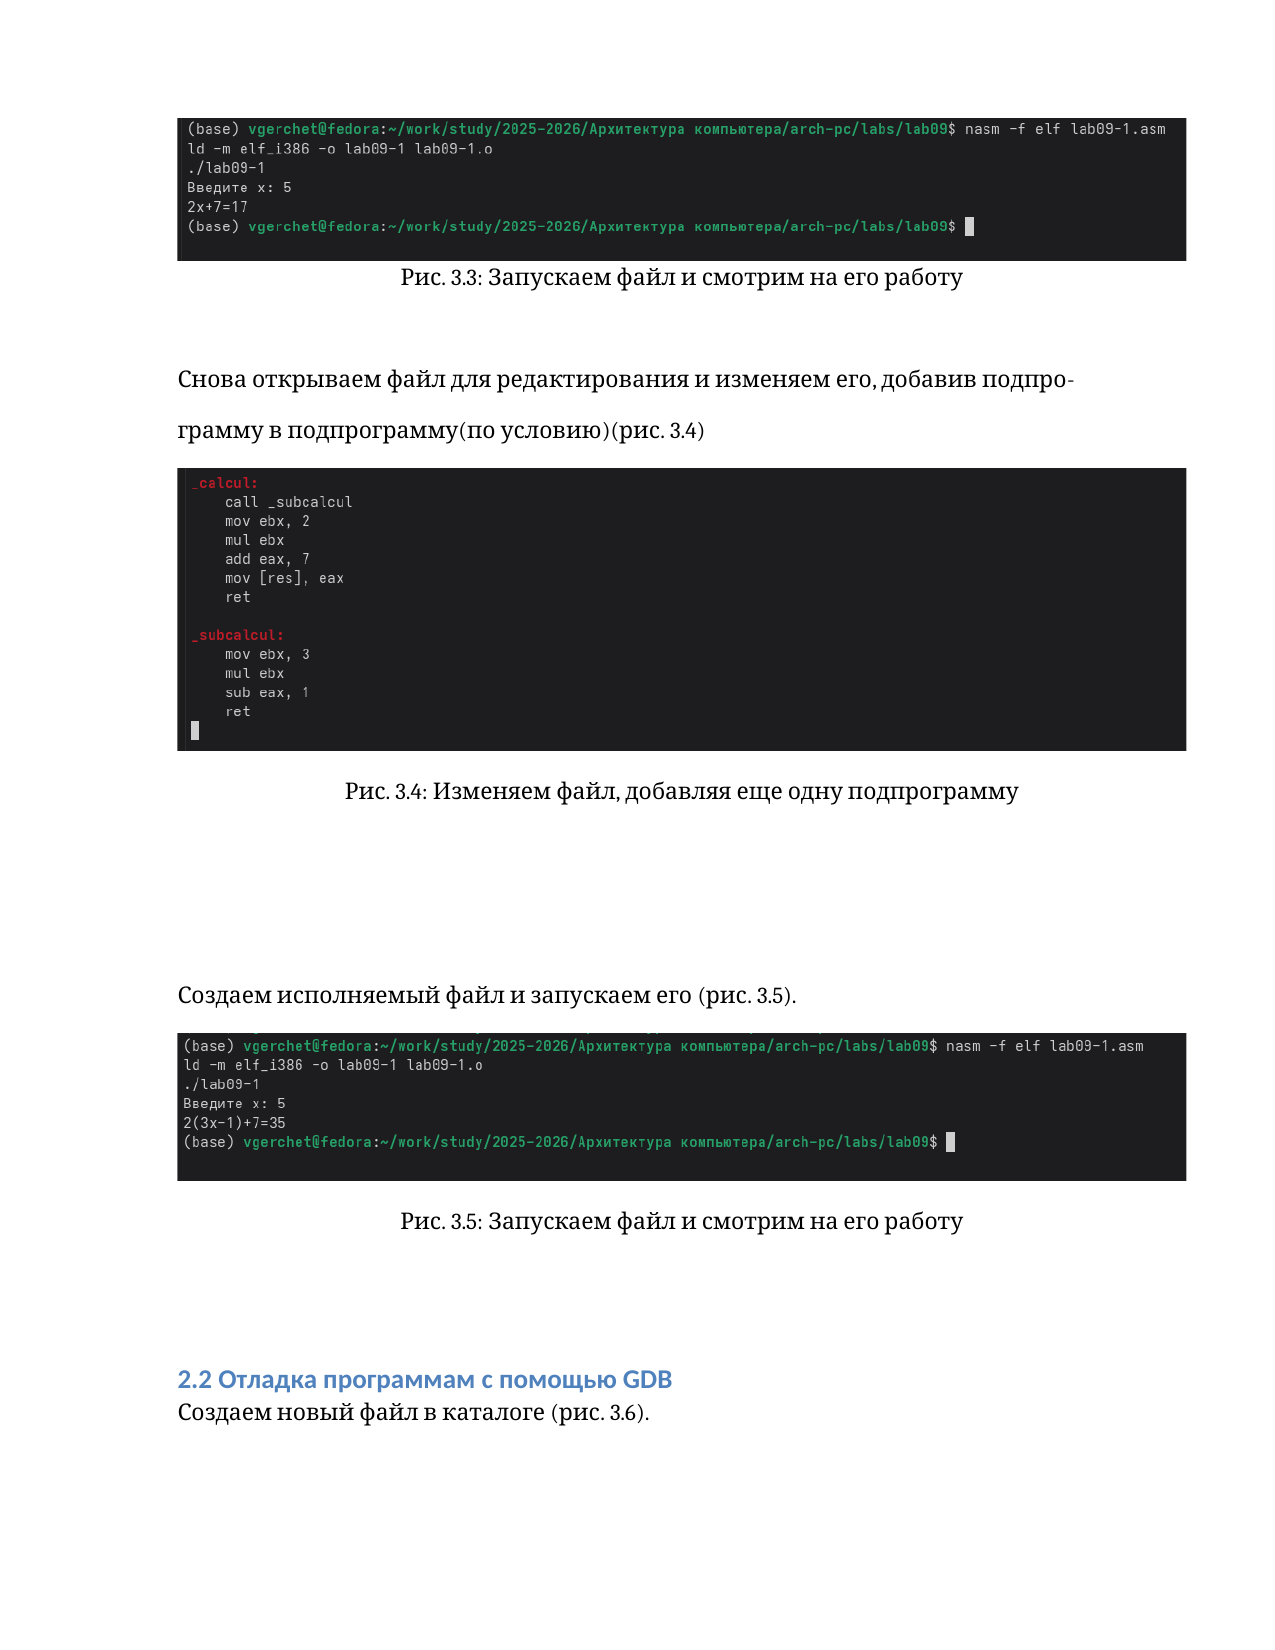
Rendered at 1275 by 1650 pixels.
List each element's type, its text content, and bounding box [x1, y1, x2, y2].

text Создаем исполняемый файл и запускаем его (рис. 3.5). [177, 983, 1186, 1009]
picture [177, 468, 1187, 751]
text Снова открываем файл для редактирования и изменяем его, добавив подпро- [177, 367, 1186, 393]
text Создаем новый файл в каталоге (рис. 3.6). [177, 1400, 1186, 1426]
picture [177, 1033, 1187, 1181]
text Рис. 3.4: Изменяем файл, добавляя еще одну подпрограмму [177, 751, 1186, 805]
picture [177, 118, 1187, 261]
text грамму в подпрограмму(по условию)(рис. 3.4) [177, 418, 1186, 444]
text Рис. 3.3: Запускаем файл и смотрим на его работу [177, 261, 1186, 291]
text Рис. 3.5: Запускаем файл и смотрим на его работу [177, 1181, 1186, 1235]
subtitle 2.2 Отладка программам с помощью GDB [177, 1362, 1186, 1395]
